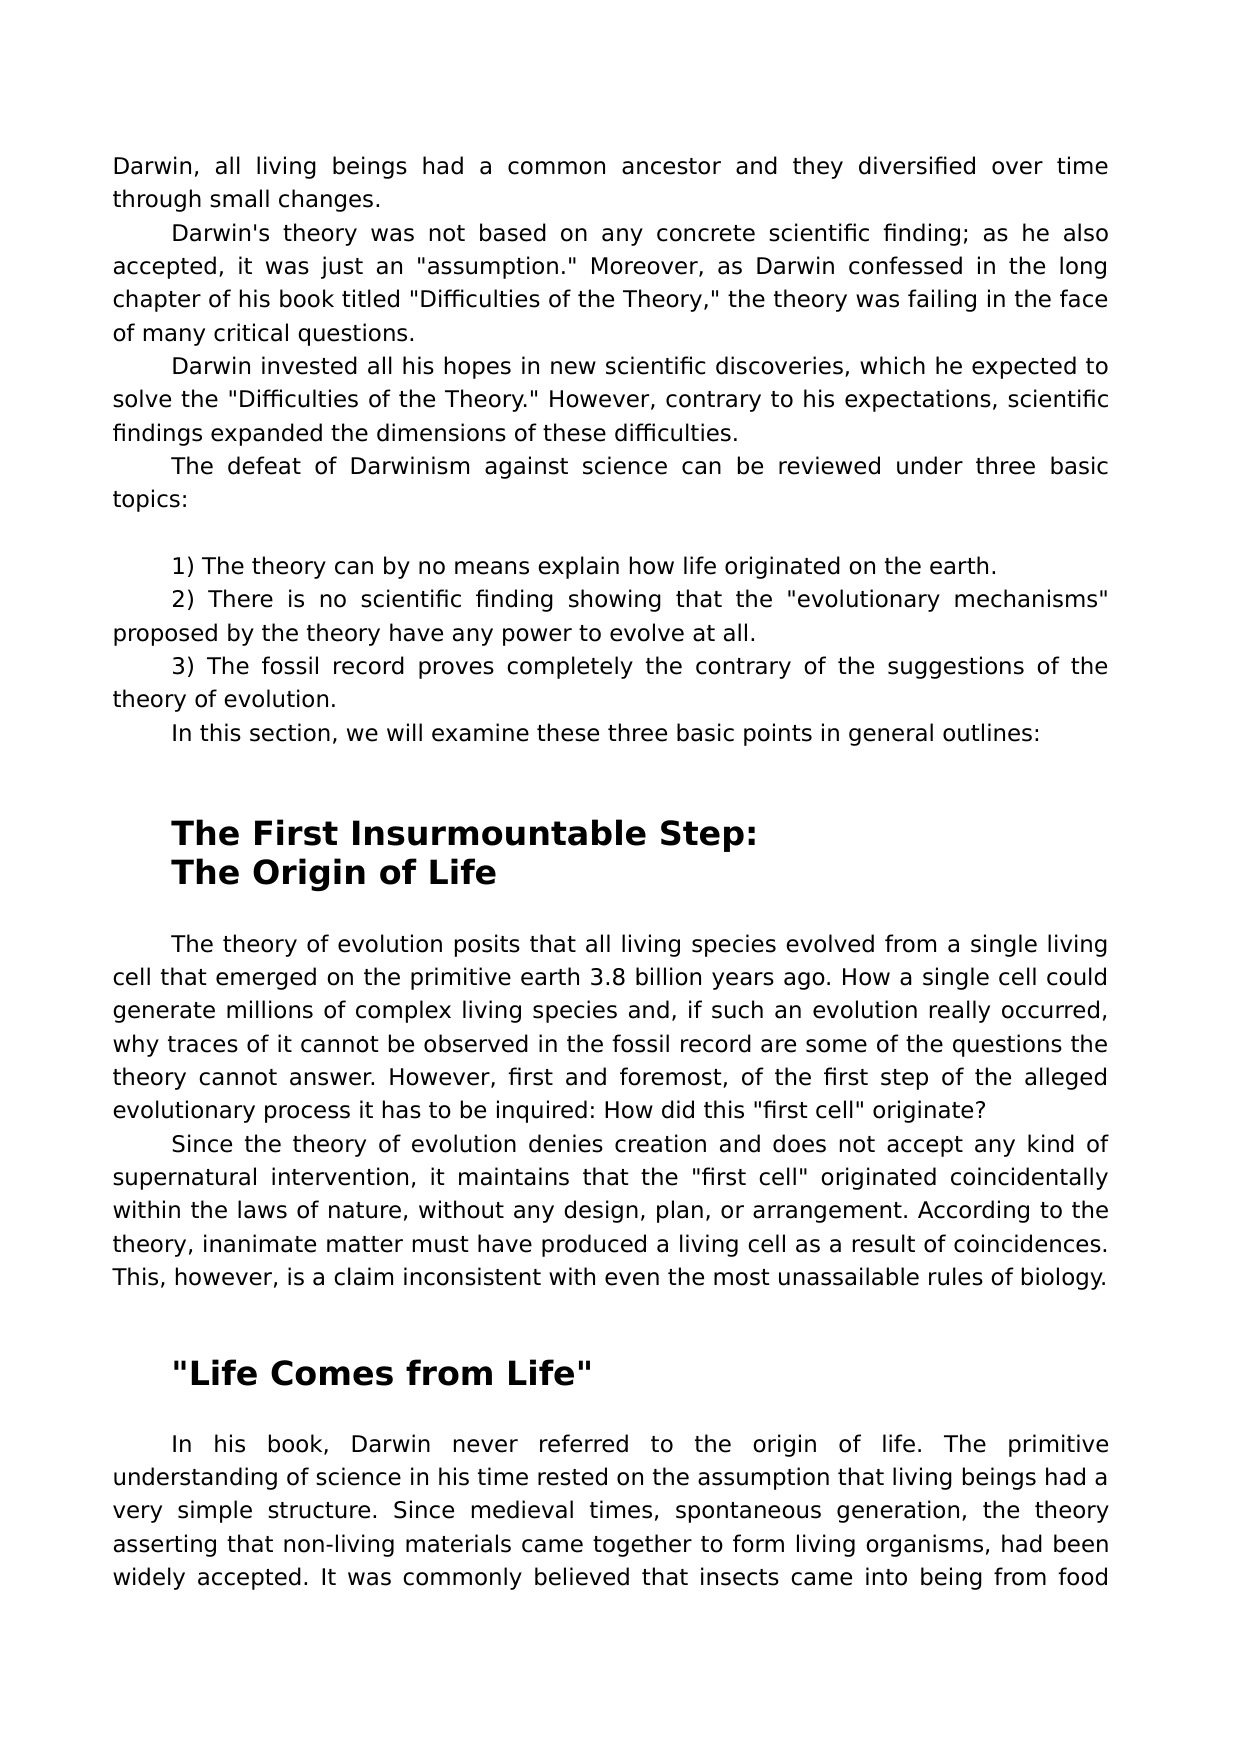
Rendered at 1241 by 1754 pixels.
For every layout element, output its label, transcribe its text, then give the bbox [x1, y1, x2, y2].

text Darwin invested all his hopes in new scientific discoveries, which he expected to solve the "Difficulties of the Theory." However, contrary to his expectations, scientific findings expanded the dimensions of these difficulties. [112, 348, 1110, 448]
text Darwin's theory was not based on any concrete scientific finding; as he also accepted, it was just an "assumption." Moreover, as Darwin confessed in the long chapter of his book titled "Difficulties of the Theory," the theory was failing in the face of many critical questions. [112, 214, 1110, 348]
text 3) The fossil record proves completely the contrary of the suggestions of the theory of evolution. [112, 648, 1110, 714]
text 2) There is no scientific finding showing that the "evolutionary mechanisms" proposed by the theory have any power to evolve at all. [112, 581, 1110, 648]
text The defeat of Darwinism against science can be reviewed under three basic topics: [112, 448, 1110, 514]
text The Origin of Life [112, 853, 1110, 892]
text Since the theory of evolution denies creation and does not accept any kind of supernatural intervention, it maintains that the "first cell" originated coincidentally within the laws of nature, without any design, plan, or arrangement. According to the theory, inanimate matter must have produced a living cell as a result of coincidences. This, however, is a claim inconsistent with even the most unassailable rules of biology. [112, 1125, 1110, 1292]
text Darwin, all living beings had a common ancestor and they diversified over time through small changes. [112, 148, 1110, 214]
text In his book, Darwin never referred to the origin of life. The primitive understanding of science in his time rested on the assumption that living beings had a very simple structure. Since medieval times, spontaneous generation, the theory asserting that non-living materials came together to form living organisms, had been widely accepted. It was commonly believed that insects came into being from food [112, 1425, 1110, 1592]
text "Life Comes from Life" [112, 1359, 1110, 1392]
text In this section, we will examine these three basic points in general outlines: [112, 714, 1110, 748]
text The First Insurmountable Step: [112, 814, 1110, 853]
text The theory of evolution posits that all living species evolved from a single living cell that emerged on the primitive earth 3.8 billion years ago. How a single cell could generate millions of complex living species and, if such an evolution really occurred, why traces of it cannot be observed in the fossil record are some of the questions the theory cannot answer. However, first and foremost, of the first step of the alleged evolutionary process it has to be inquired: How did this "first cell" originate? [112, 925, 1110, 1125]
text 1) The theory can by no means explain how life originated on the earth. [112, 548, 1110, 581]
